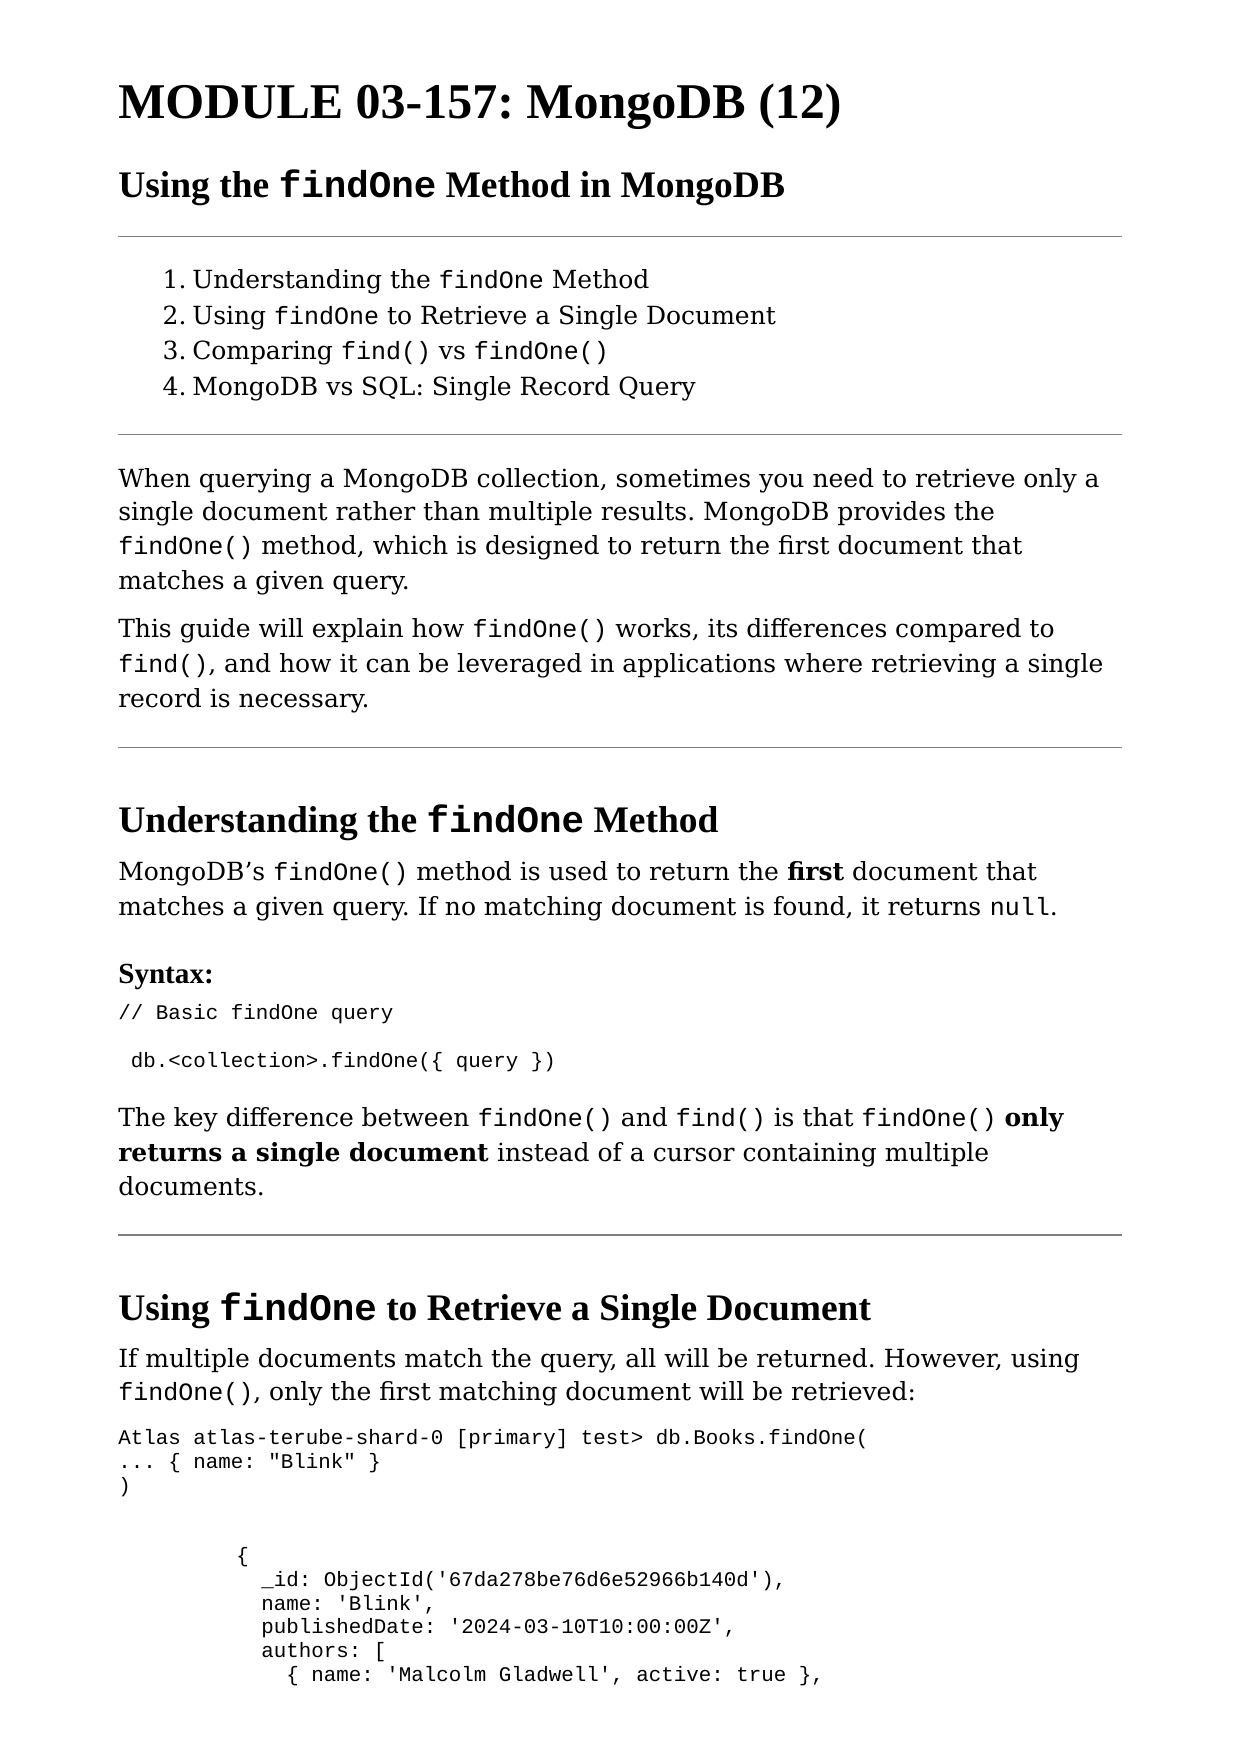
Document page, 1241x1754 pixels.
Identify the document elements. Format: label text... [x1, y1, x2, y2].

list MongoDB vs SQL: Single Record Query [162, 372, 1122, 401]
subtitle MODULE 03-157: MongoDB (12) [118, 72, 1122, 129]
text The key difference between findOne() and find() is that findOne() only returns a single document instead of a cursor containing multiple documents. [118, 1103, 1122, 1201]
text db.<collection>.findOne({ query }) [118, 1050, 1122, 1073]
subtitle Understanding the findOne Method [118, 798, 1122, 844]
subtitle Syntax: [118, 956, 1122, 990]
list Using findOne to Retrieve a Single Document [162, 301, 1122, 332]
subtitle Using the findOne Method in MongoDB [118, 163, 1122, 209]
text { name: 'Malcolm Gladwell', active: true }, [236, 1664, 1122, 1687]
text MongoDB’s findOne() method is used to return the first document that matches a given query. If no matching document is found, it returns null. [118, 857, 1122, 923]
subtitle Using findOne to Retrieve a Single Document [118, 1285, 1122, 1331]
text ... { name: "Blink" } [118, 1451, 1122, 1474]
text // Basic findOne query [118, 1002, 1122, 1026]
text authors: [ [236, 1640, 1122, 1664]
text publishedDate: '2024-03-10T10:00:00Z', [236, 1616, 1122, 1640]
list Comparing find() vs findOne() [162, 336, 1122, 367]
text If multiple documents match the query, all will be returned. However, using findOne(), only the first matching document will be retrieved: [118, 1344, 1122, 1408]
text Atlas atlas-terube-shard-0 [primary] test> db.Books.findOne( [118, 1427, 1122, 1451]
text When querying a MongoDB collection, sometimes you need to retrieve only a single document rather than multiple results. MongoDB provides the findOne() method, which is designed to return the first document that matches a given query. [118, 464, 1122, 595]
text { [236, 1546, 1122, 1569]
text name: 'Blink', [236, 1593, 1122, 1616]
list Understanding the findOne Method [162, 266, 1122, 296]
text ) [118, 1474, 1122, 1498]
text _id: ObjectId('67da278be76d6e52966b140d'), [236, 1569, 1122, 1593]
text This guide will explain how findOne() works, its differences compared to find(), and how it can be leveraged in applications where retrieving a single record is necessary. [118, 614, 1122, 714]
